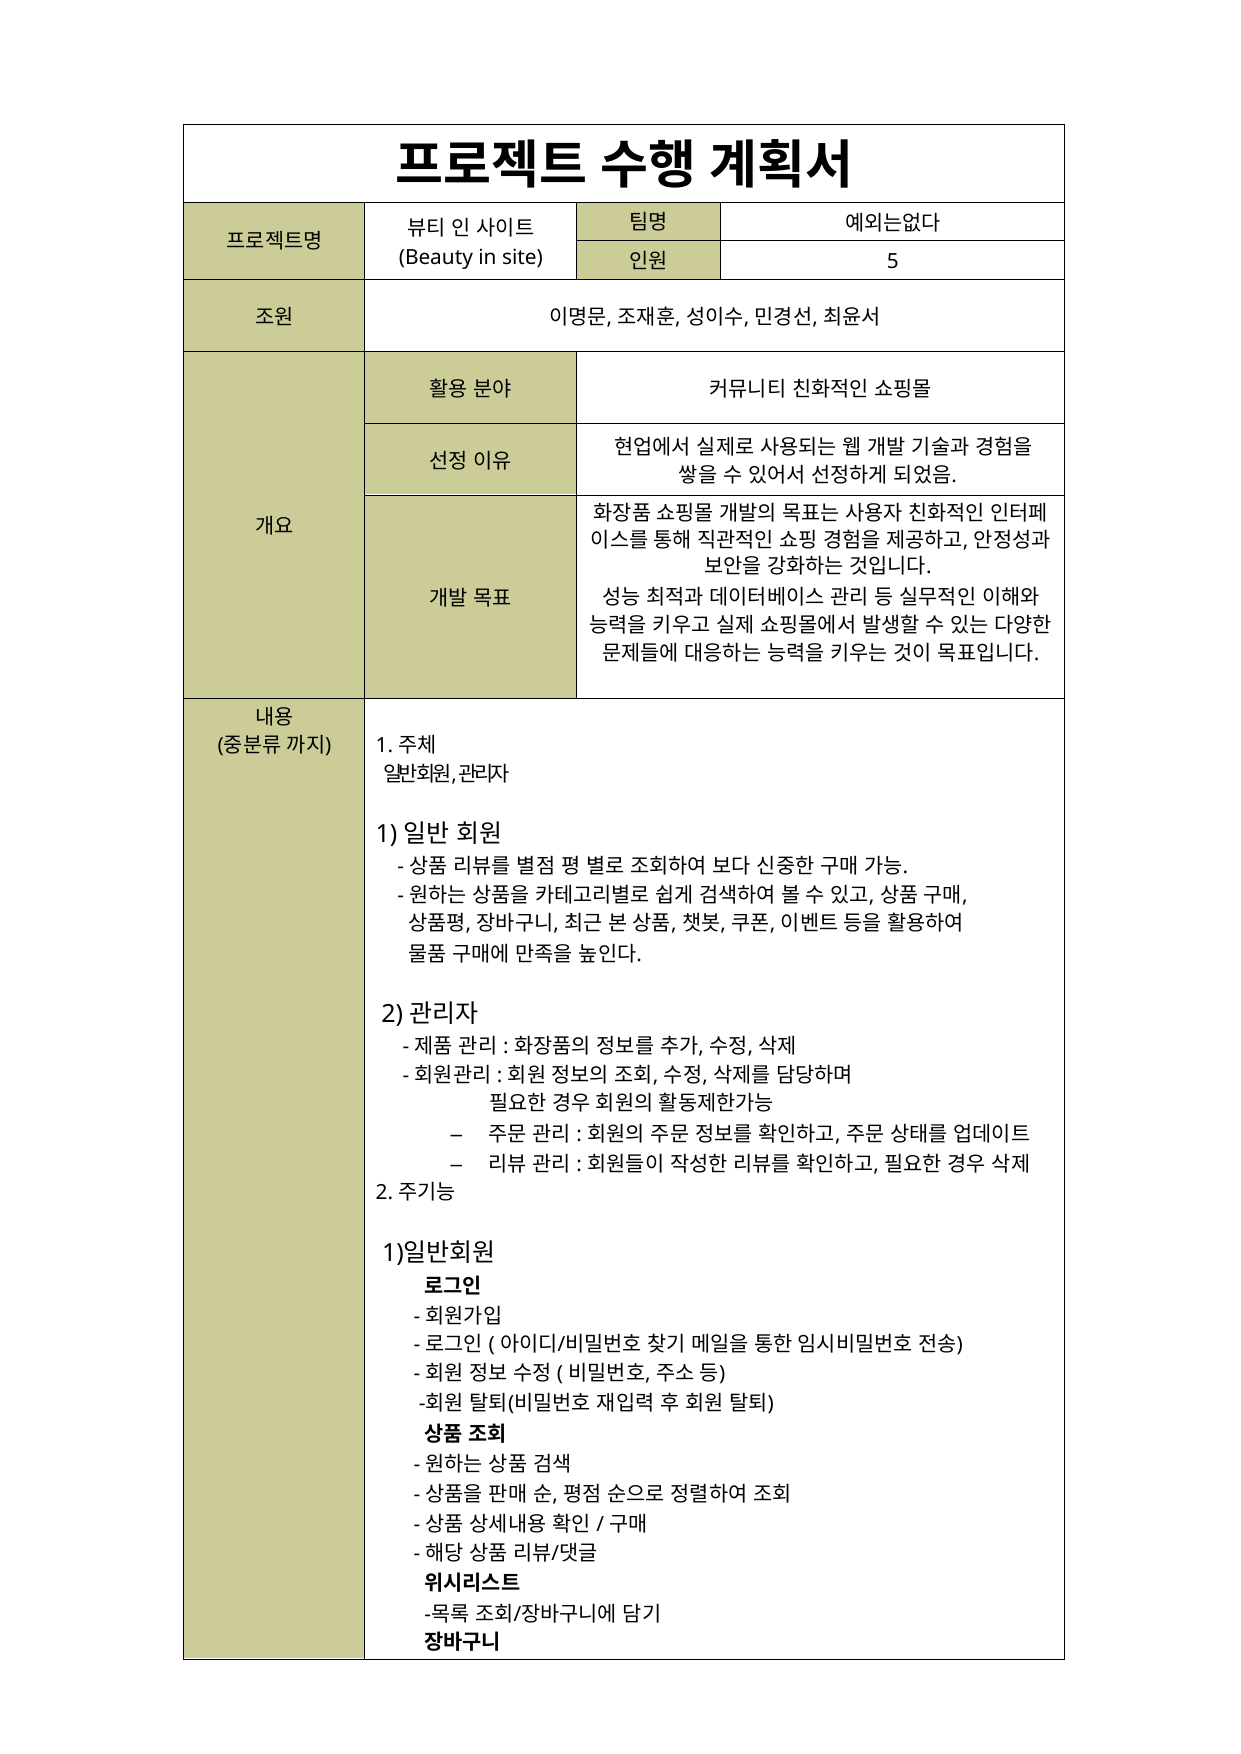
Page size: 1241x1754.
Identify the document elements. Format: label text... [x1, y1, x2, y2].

table_cell 1. 주체 일반 회원, 관리자 1) 일반 회원 - 상품 리뷰를 별점 평 별로 조회하여 보다 신중한 구매 가능. - 원하는 상품을 카테고리별로 쉽게 검색하여 볼 수 있고, 상품 구매, 상품평, 장바구니, 최근 본 상품, 챗봇, 쿠폰, 이벤트 등을 활용하여 물품 구매에 만족을 높인다. 2) 관리자 - 제품 관리 : 화장품의 정보를 추가, 수정, 삭제 - 회원관리 : 회원 정보의 조회, 수정, 삭제를 담당하며 필요한 경우 회원의 활동제한가능 주문 관리 : 회원의 주문 정보를 확인하고, 주문 상태를 업데이트 리뷰 관리 : 회원들이 작성한 리뷰를 확인하고, 필요한 경우 삭제 2. 주기능 1)일반회원 로그인 - 회원가입 - 로그인 ( 아이디/비밀번호 찾기 메일을 통한 임시비밀번호 전송) - 회원 정보 수정 ( 비밀번호, 주소 등) -회원 탈퇴(비밀번호 재입력 후 회원 탈퇴) 상품 조회 - 원하는 상품 검색 - 상품을 판매 순, 평점 순으로 정렬하여 조회 - 상품 상세내용 확인 / 구매 - 해당 상품 리뷰/댓글 위시리스트 -목록 조회/장바구니에 담기 장바구니 [365, 699, 1064, 1658]
table_cell 예외는없다 [721, 203, 1064, 240]
table_cell 활용 분야 [365, 352, 576, 423]
table_cell 5 [721, 241, 1064, 279]
table_cell 인원 [577, 241, 720, 279]
table_cell 조원 [184, 280, 364, 351]
table_cell 개요 [184, 352, 364, 698]
table_cell 커뮤니티 친화적인 쇼핑몰 [577, 352, 1064, 423]
table_cell 내용 (중분류 까지) [184, 699, 364, 1658]
table_cell 현업에서 실제로 사용되는 웹 개발 기술과 경험을 쌓을 수 있어서 선정하게 되었음. [577, 424, 1064, 494]
table_cell 뷰티 인 사이트 (Beauty in site) [365, 203, 576, 279]
table_header 프로젝트 수행 계획서 [184, 125, 1064, 202]
table_cell 선정 이유 [365, 424, 576, 494]
table_cell 화장품 쇼핑몰 개발의 목표는 사용자 친화적인 인터페이스를 통해 직관적인 쇼핑 경험을 제공하고, 안정성과 보안을 강화하는 것입니다. 성능 최적과 데이터베이스 관리 등 실무적인 이해와 능력을 키우고 실제 쇼핑몰에서 발생할 수 있는 다양한 문제들에 대응하는 능력을 키우는 것이 목표입니다. [577, 496, 1064, 698]
table_cell 팀명 [577, 203, 720, 240]
table_cell 이명문, 조재훈, 성이수, 민경선, 최윤서 [365, 280, 1064, 351]
table_cell 개발 목표 [365, 496, 576, 698]
table_cell 프로젝트명 [184, 203, 364, 279]
